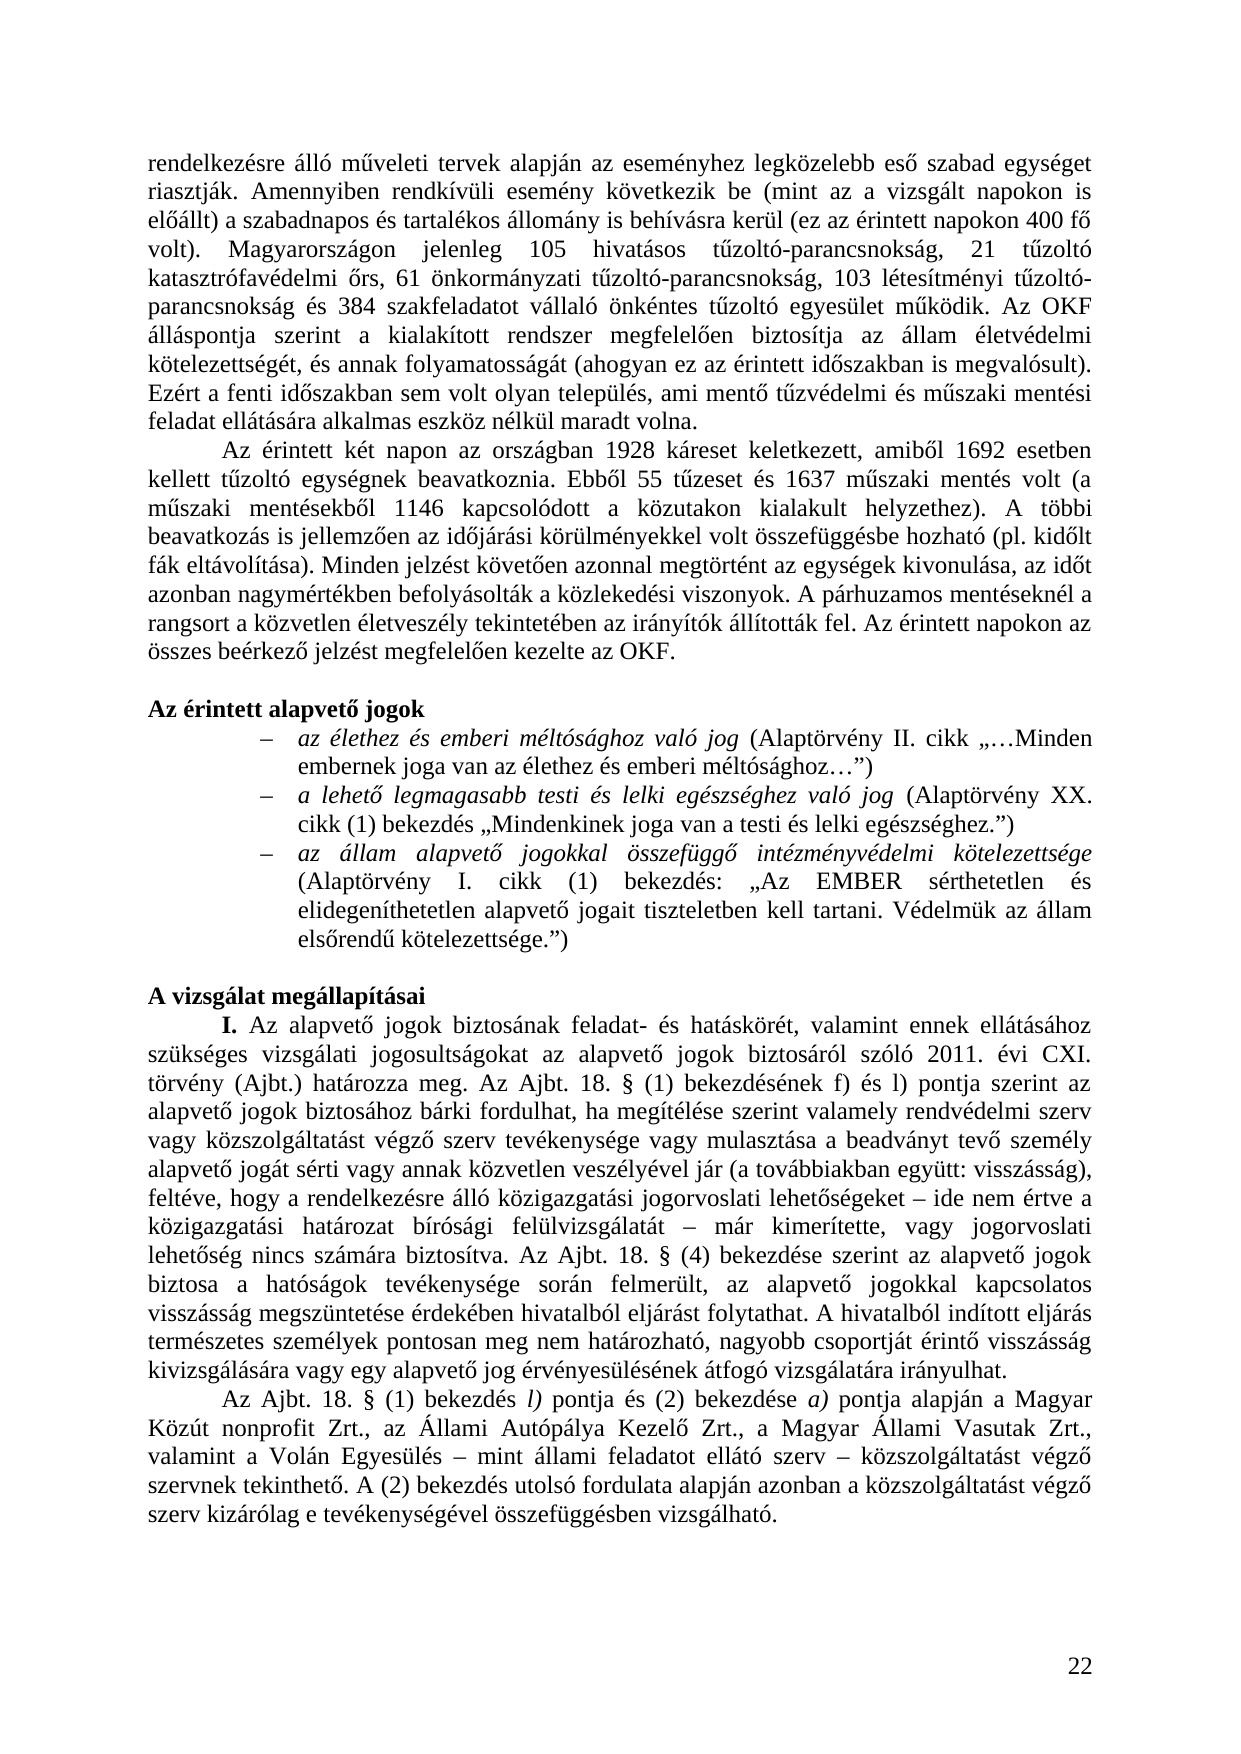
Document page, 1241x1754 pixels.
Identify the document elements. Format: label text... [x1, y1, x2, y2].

list az élethez és emberi méltósághoz való jog (Alaptörvény II. cikk „…Minden embernek joga van az élethez és emberi méltósághoz…”) [260, 723, 1093, 780]
text rendelkezésre álló műveleti tervek alapján az eseményhez legközelebb eső szabad egységet riasztják. Amennyiben rendkívüli esemény következik be (mint az a vizsgált napokon is előállt) a szabadnapos és tartalékos állomány is behívásra kerül (ez az érintett napokon 400 fő volt). Magyarországon jelenleg 105 hivatásos tűzoltó-parancsnokság, 21 tűzoltó katasztrófavédelmi őrs, 61 önkormányzati tűzoltó-parancsnokság, 103 létesítményi tűzoltó-parancsnokság és 384 szakfeladatot vállaló önkéntes tűzoltó egyesület működik. Az OKF álláspontja szerint a kialakított rendszer megfelelően biztosítja az állam életvédelmi kötelezettségét, és annak folyamatosságát (ahogyan ez az érintett időszakban is megvalósult). Ezért a fenti időszakban sem volt olyan település, ami mentő tűzvédelmi és műszaki mentési feladat ellátására alkalmas eszköz nélkül maradt volna. [148, 148, 1093, 435]
list a lehető legmagasabb testi és lelki egészséghez való jog (Alaptörvény XX. cikk (1) bekezdés „Mindenkinek joga van a testi és lelki egészséghez.”) [260, 780, 1093, 838]
text A vizsgálat megállapításai [148, 981, 1093, 1010]
text I. Az alapvető jogok biztosának feladat- és hatáskörét, valamint ennek ellátásához szükséges vizsgálati jogosultságokat az alapvető jogok biztosáról szóló 2011. évi CXI. törvény (Ajbt.) határozza meg. Az Ajbt. 18. § (1) bekezdésének f) és l) pontja szerint az alapvető jogok biztosához bárki fordulhat, ha megítélése szerint valamely rendvédelmi szerv vagy közszolgáltatást végző szerv tevékenysége vagy mulasztása a beadványt tevő személy alapvető jogát sérti vagy annak közvetlen veszélyével jár (a továbbiakban együtt: visszásság), feltéve, hogy a rendelkezésre álló közigazgatási jogorvoslati lehetőségeket – ide nem értve a közigazgatási határozat bírósági felülvizsgálatát – már kimerítette, vagy jogorvoslati lehetőség nincs számára biztosítva. Az Ajbt. 18. § (4) bekezdése szerint az alapvető jogok biztosa a hatóságok tevékenysége során felmerült, az alapvető jogokkal kapcsolatos visszásság megszüntetése érdekében hivatalból eljárást folytathat. A hivatalból indított eljárás természetes személyek pontosan meg nem határozható, nagyobb csoportját érintő visszásság kivizsgálására vagy egy alapvető jog érvényesülésének átfogó vizsgálatára irányulhat. [148, 1010, 1093, 1384]
list az állam alapvető jogokkal összefüggő intézményvédelmi kötelezettsége (Alaptörvény I. cikk (1) bekezdés: „Az EMBER sérthetetlen és elidegeníthetetlen alapvető jogait tiszteletben kell tartani. Védelmük az állam elsőrendű kötelezettsége.”) [260, 838, 1093, 953]
text Az érintett két napon az országban 1928 káreset keletkezett, amiből 1692 esetben kellett tűzoltó egységnek beavatkoznia. Ebből 55 tűzeset és 1637 műszaki mentés volt (a műszaki mentésekből 1146 kapcsolódott a közutakon kialakult helyzethez). A többi beavatkozás is jellemzően az időjárási körülményekkel volt összefüggésbe hozható (pl. kidőlt fák eltávolítása). Minden jelzést követően azonnal megtörtént az egységek kivonulása, az időt azonban nagymértékben befolyásolták a közlekedési viszonyok. A párhuzamos mentéseknél a rangsort a közvetlen életveszély tekintetében az irányítók állították fel. Az érintett napokon az összes beérkező jelzést megfelelően kezelte az OKF. [148, 435, 1093, 665]
text Az Ajbt. 18. § (1) bekezdés l) pontja és (2) bekezdése a) pontja alapján a Magyar Közút nonprofit Zrt., az Állami Autópálya Kezelő Zrt., a Magyar Állami Vasutak Zrt., valamint a Volán Egyesülés – mint állami feladatot ellátó szerv – közszolgáltatást végző szervnek tekinthető. A (2) bekezdés utolsó fordulata alapján azonban a közszolgáltatást végző szerv kizárólag e tevékenységével összefüggésben vizsgálható. [148, 1384, 1093, 1528]
text Az érintett alapvető jogok [148, 694, 1093, 723]
